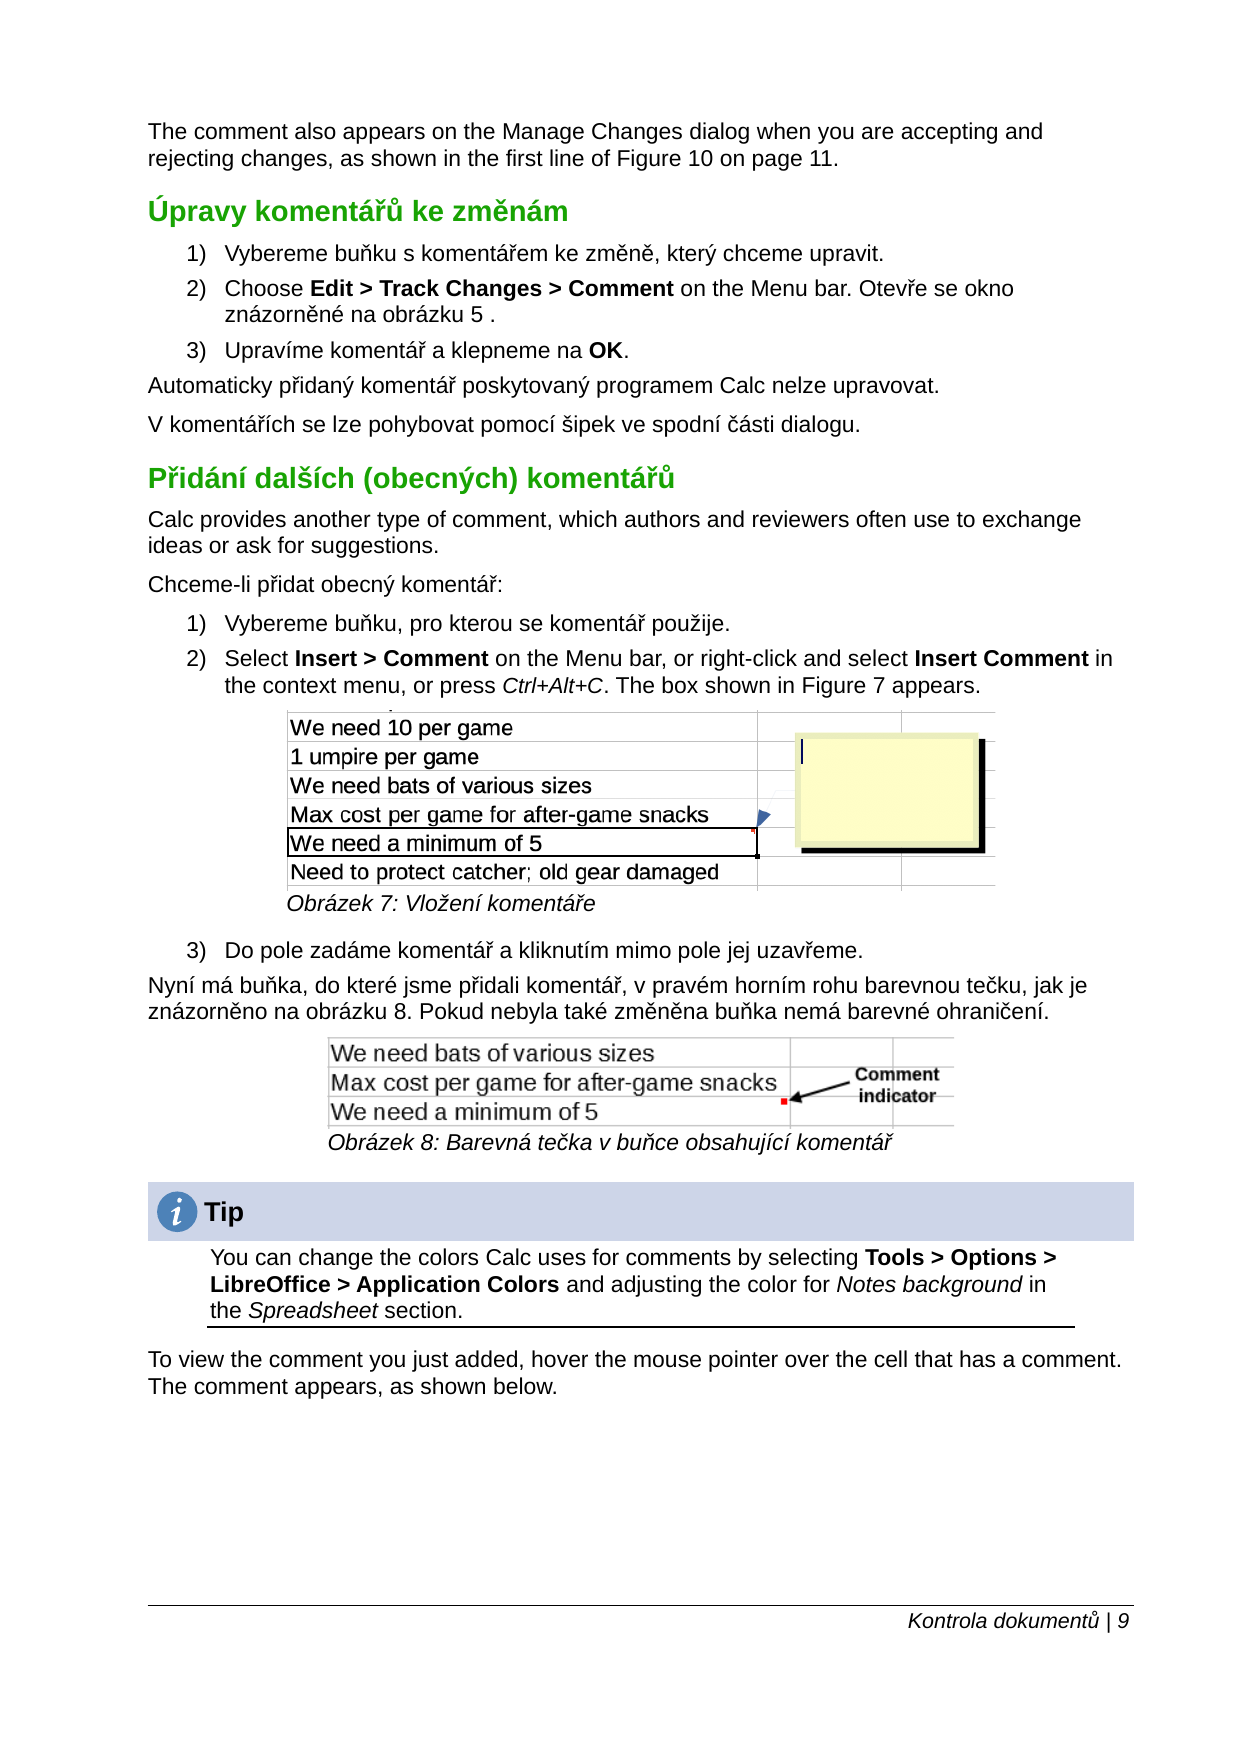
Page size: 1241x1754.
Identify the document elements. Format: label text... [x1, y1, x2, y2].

picture [286, 710, 996, 891]
text The comment also appears on the Manage Changes dialog when you are accepting and rejecting changes, as shown in the first line of Figure 10 on page 11. [148, 118, 1134, 171]
list Chceme-li přidat obecný komentář: [148, 571, 1134, 597]
text Obrázek 7: Vložení komentáře [286, 891, 996, 917]
subtitle Přidání dalších (obecných) komentářů [148, 461, 1134, 494]
list Select Insert > Comment on the Menu bar, or right-click and select Insert Comment in the context menu, or press Ctrl+Alt+C. The box shown in Figure 7 appears. [207, 645, 1134, 698]
list Vybereme buňku, pro kterou se komentář použije. [207, 610, 1134, 636]
text You can change the colors Calc uses for comments by selecting Tools > Options > LibreOffice > Application Colors and adjusting the color for Notes background in the Spreadsheet section. [207, 1241, 1075, 1326]
list Upravíme komentář a klepneme na OK. [207, 337, 1134, 363]
list Do pole zadáme komentář a kliknutím mimo pole jej uzavřeme. [207, 937, 1134, 963]
text Automaticky přidaný komentář poskytovaný programem Calc nelze upravovat. [148, 372, 1134, 398]
subtitle Úpravy komentářů ke změnám [148, 194, 1134, 228]
list Vybereme buňku s komentářem ke změně, který chceme upravit. [207, 240, 1134, 266]
list Choose Edit > Track Changes > Comment on the Menu bar. Otevře se okno znázorněné na obrázku 5 . [207, 275, 1134, 328]
text To view the comment you just added, hover the mouse pointer over the cell that has a comment. The comment appears, as shown below. [148, 1346, 1134, 1399]
picture [327, 1037, 955, 1129]
text Obrázek 8: Barevná tečka v buňce obsahující komentář [327, 1129, 954, 1155]
text Calc provides another type of comment, which authors and reviewers often use to exchange ideas or ask for suggestions. [148, 506, 1134, 559]
text Nyní má buňka, do které jsme přidali komentář, v pravém horním rohu barevnou tečku, jak je znázorněno na obrázku 8. Pokud nebyla také změněna buňka nemá barevné ohraničení. [148, 972, 1134, 1024]
text V komentářích se lze pohybovat pomocí šipek ve spodní části dialogu. [148, 411, 1134, 437]
subtitle Tip [148, 1182, 1134, 1241]
